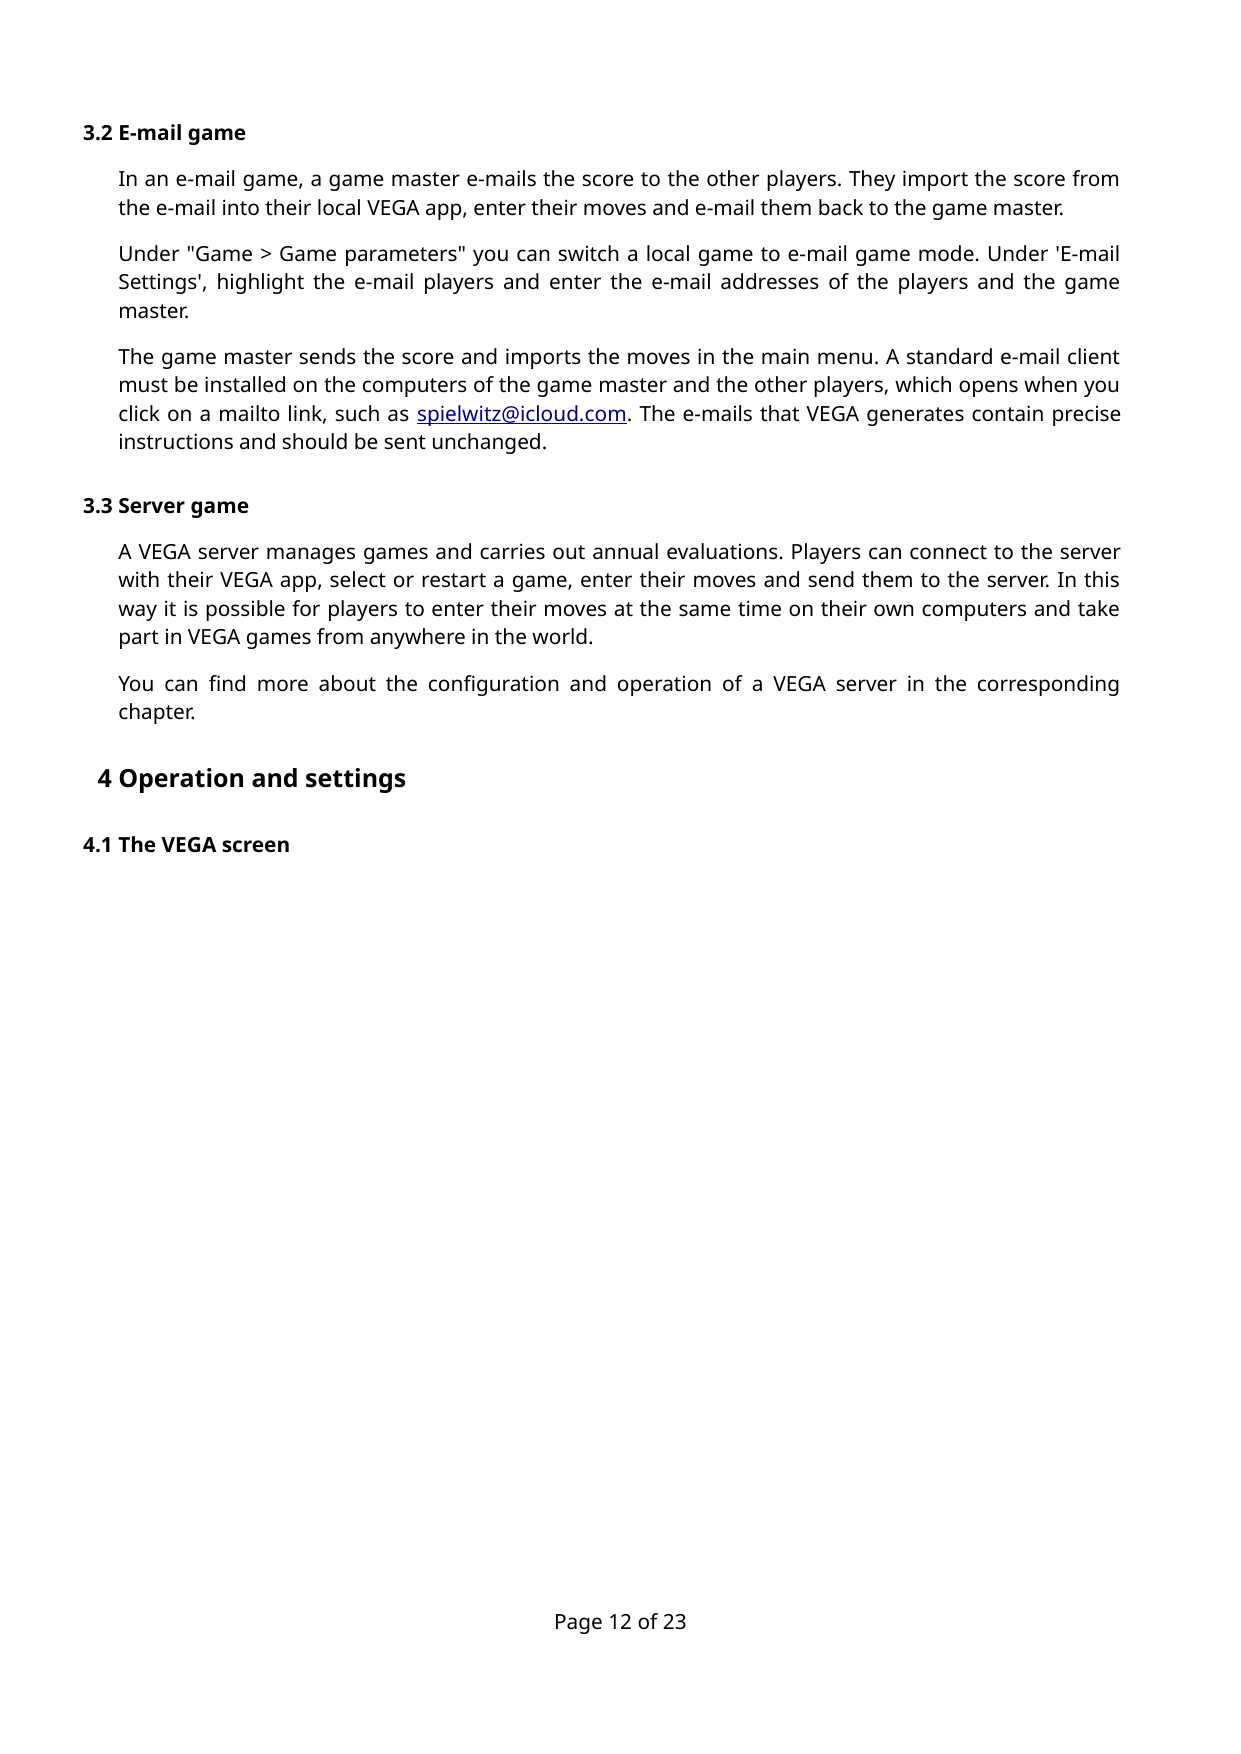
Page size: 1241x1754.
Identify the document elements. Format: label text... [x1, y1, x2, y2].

text Under "Game > Game parameters" you can switch a local game to e-mail game mode. Under 'E-mail Settings', highlight the e-mail players and enter the e-mail addresses of the players and the game master. [118, 239, 1122, 324]
subtitle Server game [118, 491, 1122, 519]
text In an e-mail game, a game master e-mails the score to the other players. They import the score from the e-mail into their local VEGA app, enter their moves and e-mail them back to the game master. [118, 164, 1122, 221]
text A VEGA server manages games and carries out annual evaluations. Players can connect to the server with their VEGA app, select or restart a game, enter their moves and send them to the server. In this way it is possible for players to enter their moves at the same time on their own computers and take part in VEGA games from anywhere in the world. [118, 537, 1122, 651]
text You can find more about the configuration and operation of a VEGA server in the corresponding chapter. [118, 669, 1122, 726]
subtitle Operation and settings [118, 761, 1122, 795]
subtitle The VEGA screen [118, 830, 1122, 859]
subtitle E-mail game [118, 118, 1122, 147]
text The game master sends the score and imports the moves in the main menu. A standard e-mail client must be installed on the computers of the game master and the other players, which opens when you click on a mailto link, such as spielwitz@icloud.com. The e-mails that VEGA generates contain precise instructions and should be sent unchanged. [118, 342, 1122, 456]
